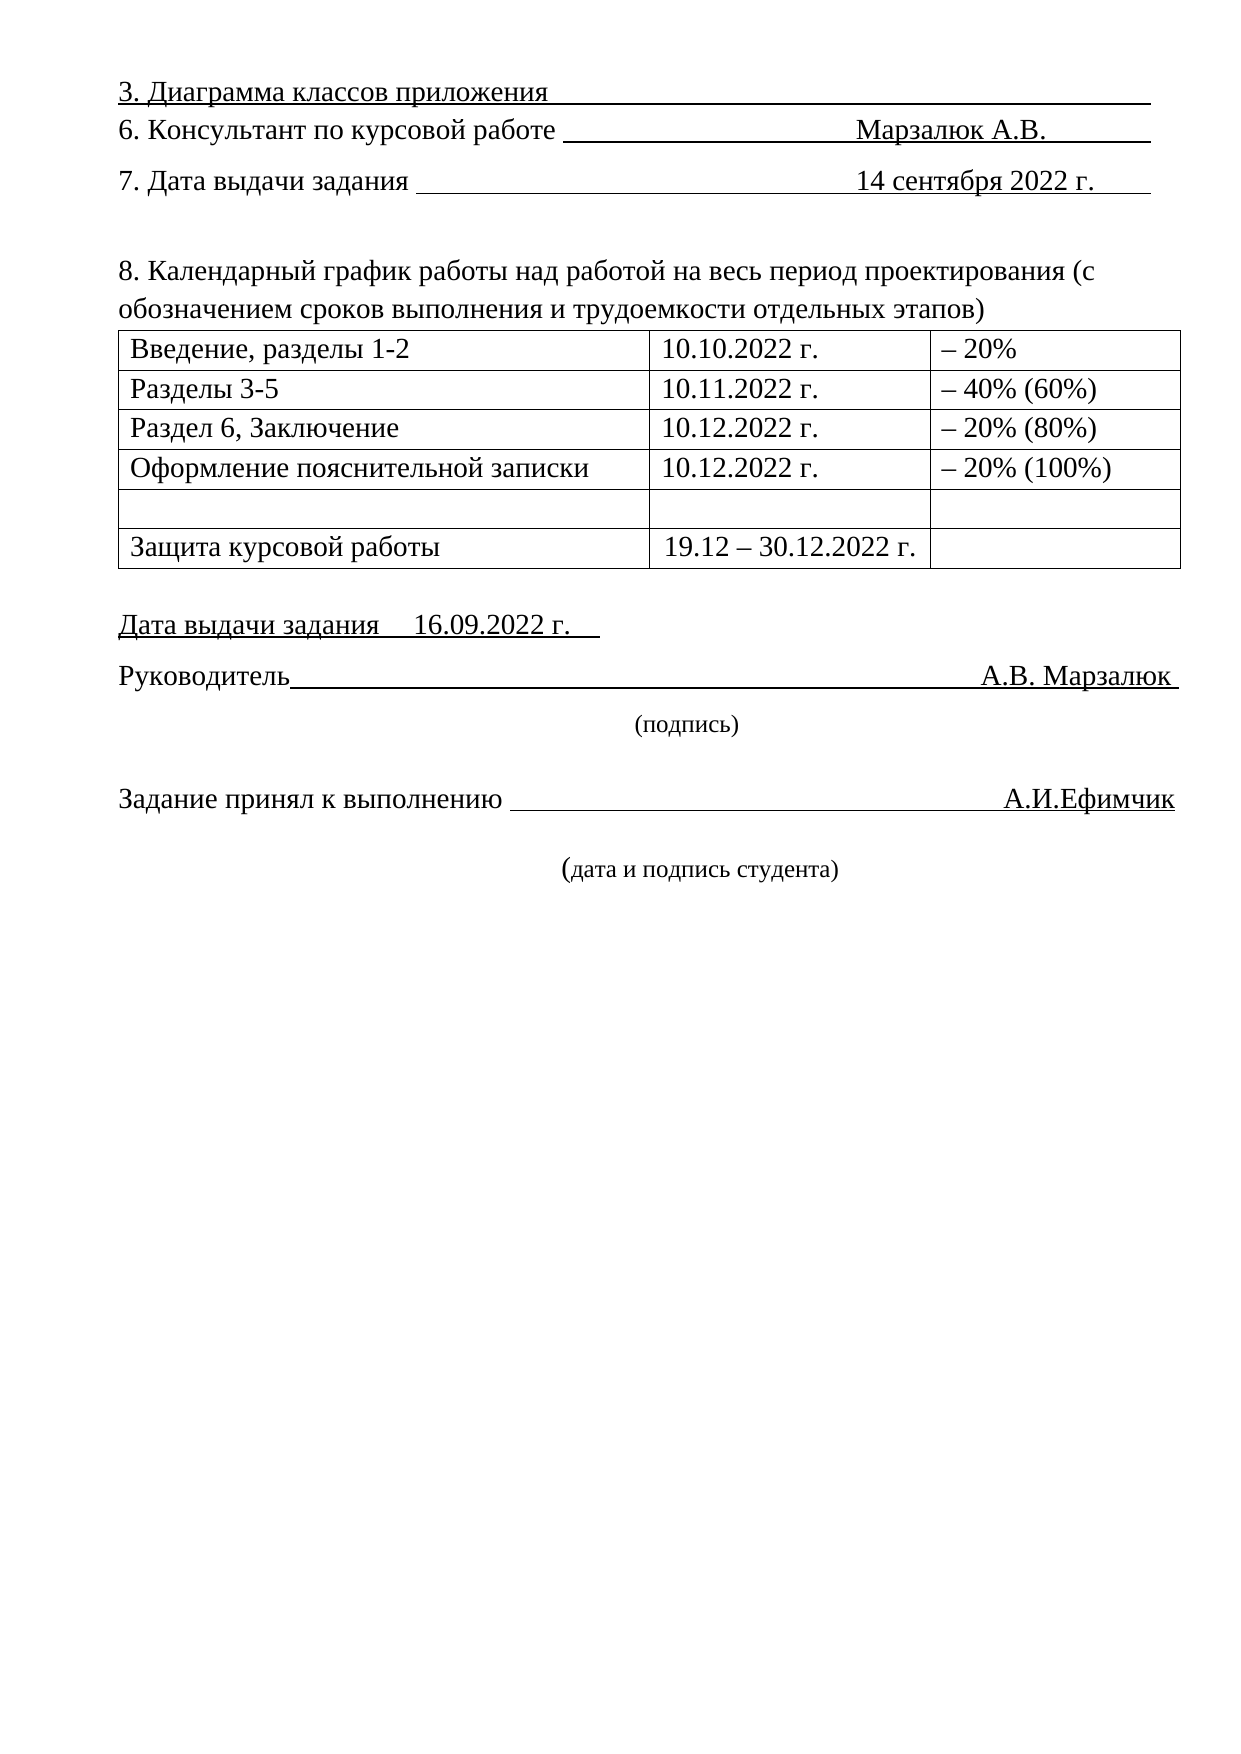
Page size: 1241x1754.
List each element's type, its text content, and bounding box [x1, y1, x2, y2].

table_cell Защита курсовой работы [119, 529, 649, 568]
table_header 10.10.2022 г. [650, 331, 930, 370]
text Дата выдачи задания 16.09.2022 г. [118, 607, 1181, 641]
text 3. Диаграмма классов приложения [118, 74, 1181, 107]
table_cell – 40% (60%) [931, 371, 1180, 409]
table_cell [931, 529, 1180, 568]
table_cell Оформление пояснительной записки [119, 450, 649, 488]
table_cell 10.11.2022 г. [650, 371, 930, 409]
text 8. Календарный график работы над работой на весь период проектирования (с обозначением сроков выполнения и трудоемкости отдельных этапов) [118, 253, 1181, 325]
table_header Введение, разделы 1-2 [119, 331, 649, 370]
table_cell 10.12.2022 г. [650, 450, 930, 488]
text 6. Консультант по курсовой работе Марзалюк А.В. [118, 112, 1181, 146]
text (дата и подпись студента) [118, 850, 1181, 884]
text (подпись) [118, 709, 1181, 738]
table_cell – 20% (80%) [931, 410, 1180, 449]
text Задание принял к выполнению А.И.Ефимчик [118, 781, 1181, 814]
table_cell Раздел 6, Заключение [119, 410, 649, 449]
table_cell [931, 490, 1180, 528]
table_cell [119, 490, 649, 528]
text 7. Дата выдачи задания 14 сентября 2022 г. [118, 163, 1181, 197]
table_cell 10.12.2022 г. [650, 410, 930, 449]
text Руководитель А.В. Марзалюк [118, 658, 1181, 692]
table_cell [650, 490, 930, 528]
table_cell 19.12 – 30.12.2022 г. [650, 529, 930, 568]
table_cell Разделы 3-5 [119, 371, 649, 409]
table_cell – 20% (100%) [931, 450, 1180, 488]
table_header – 20% [931, 331, 1180, 370]
